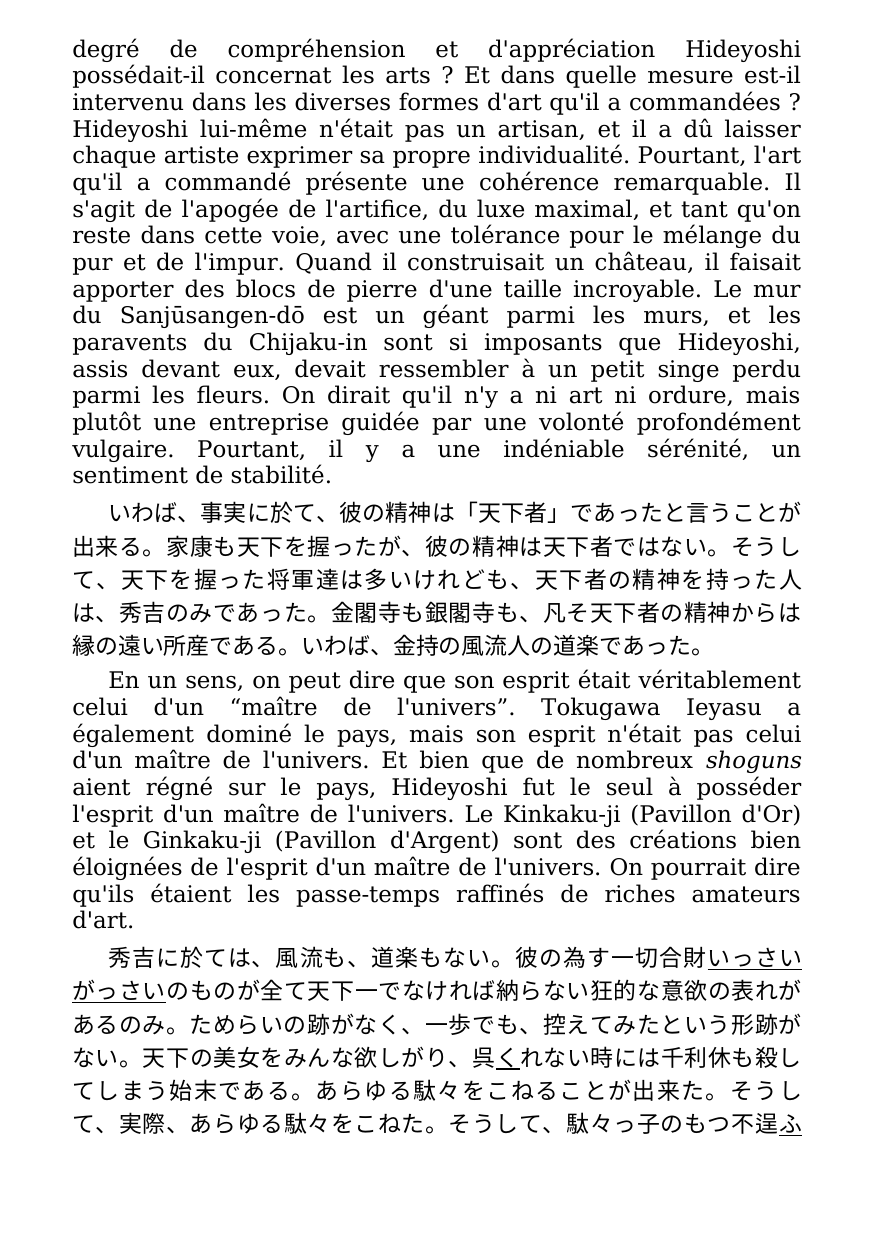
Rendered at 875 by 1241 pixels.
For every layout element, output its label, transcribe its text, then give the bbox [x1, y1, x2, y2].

text いわば、事実に於て、彼の精神は「天下者」であったと言うことが出来る。家康も天下を握ったが、彼の精神は天下者ではない。そうして、天下を握った将軍達は多いけれども、天下者の精神を持った人は、秀吉のみであった。金閣寺も銀閣寺も、凡そ天下者の精神からは縁の遠い所産である。いわば、金持の風流人の道楽であった。 [72, 495, 802, 661]
text degré de compréhension et d'appréciation Hideyoshi possédait-il concernat les arts ? Et dans quelle mesure est-il intervenu dans les diverses formes d'art qu'il a commandées ? Hideyoshi lui-même n'était pas un artisan, et il a dû laisser chaque artiste exprimer sa propre individualité. Pourtant, l'art qu'il a commandé présente une cohérence remarquable. Il s'agit de l'apogée de l'artifice, du luxe maximal, et tant qu'on reste dans cette voie, avec une tolérance pour le mélange du pur et de l'impur. Quand il construisait un château, il faisait apporter des blocs de pierre d'une taille incroyable. Le mur du Sanjūsangen-dō est un géant parmi les murs, et les paravents du Chijaku-in sont si imposants que Hideyoshi, assis devant eux, devait ressembler à un petit singe perdu parmi les fleurs. On dirait qu'il n'y a ni art ni ordure, mais plutôt une entreprise guidée par une volonté profondément vulgaire. Pourtant, il y a une indéniable sérénité, un sentiment de stabilité. [72, 36, 802, 489]
text En un sens, on peut dire que son esprit était véritablement celui d'un “maître de l'univers”. Tokugawa Ieyasu a également dominé le pays, mais son esprit n'était pas celui d'un maître de l'univers. Et bien que de nombreux shoguns aient régné sur le pays, Hideyoshi fut le seul à posséder l'esprit d'un maître de l'univers. Le Kinkaku-ji (Pavillon d'Or) et le Ginkaku-ji (Pavillon d'Argent) sont des créations bien éloignées de l'esprit d'un maître de l'univers. On pourrait dire qu'ils étaient les passe-temps raffinés de riches amateurs d'art. [72, 667, 802, 934]
text 秀吉に於ては、風流も、道楽もない。彼の為す一切合財いっさいがっさいのものが全て天下一でなければ納らない狂的な意欲の表れがあるのみ。ためらいの跡がなく、一歩でも、控えてみたという形跡がない。天下の美女をみんな欲しがり、呉くれない時には千利休も殺してしまう始末である。あらゆる駄々をこねることが出来た。そうして、実際、あらゆる駄々をこねた。そうして、駄々っ子のもつ不逞ふ [72, 940, 802, 1139]
